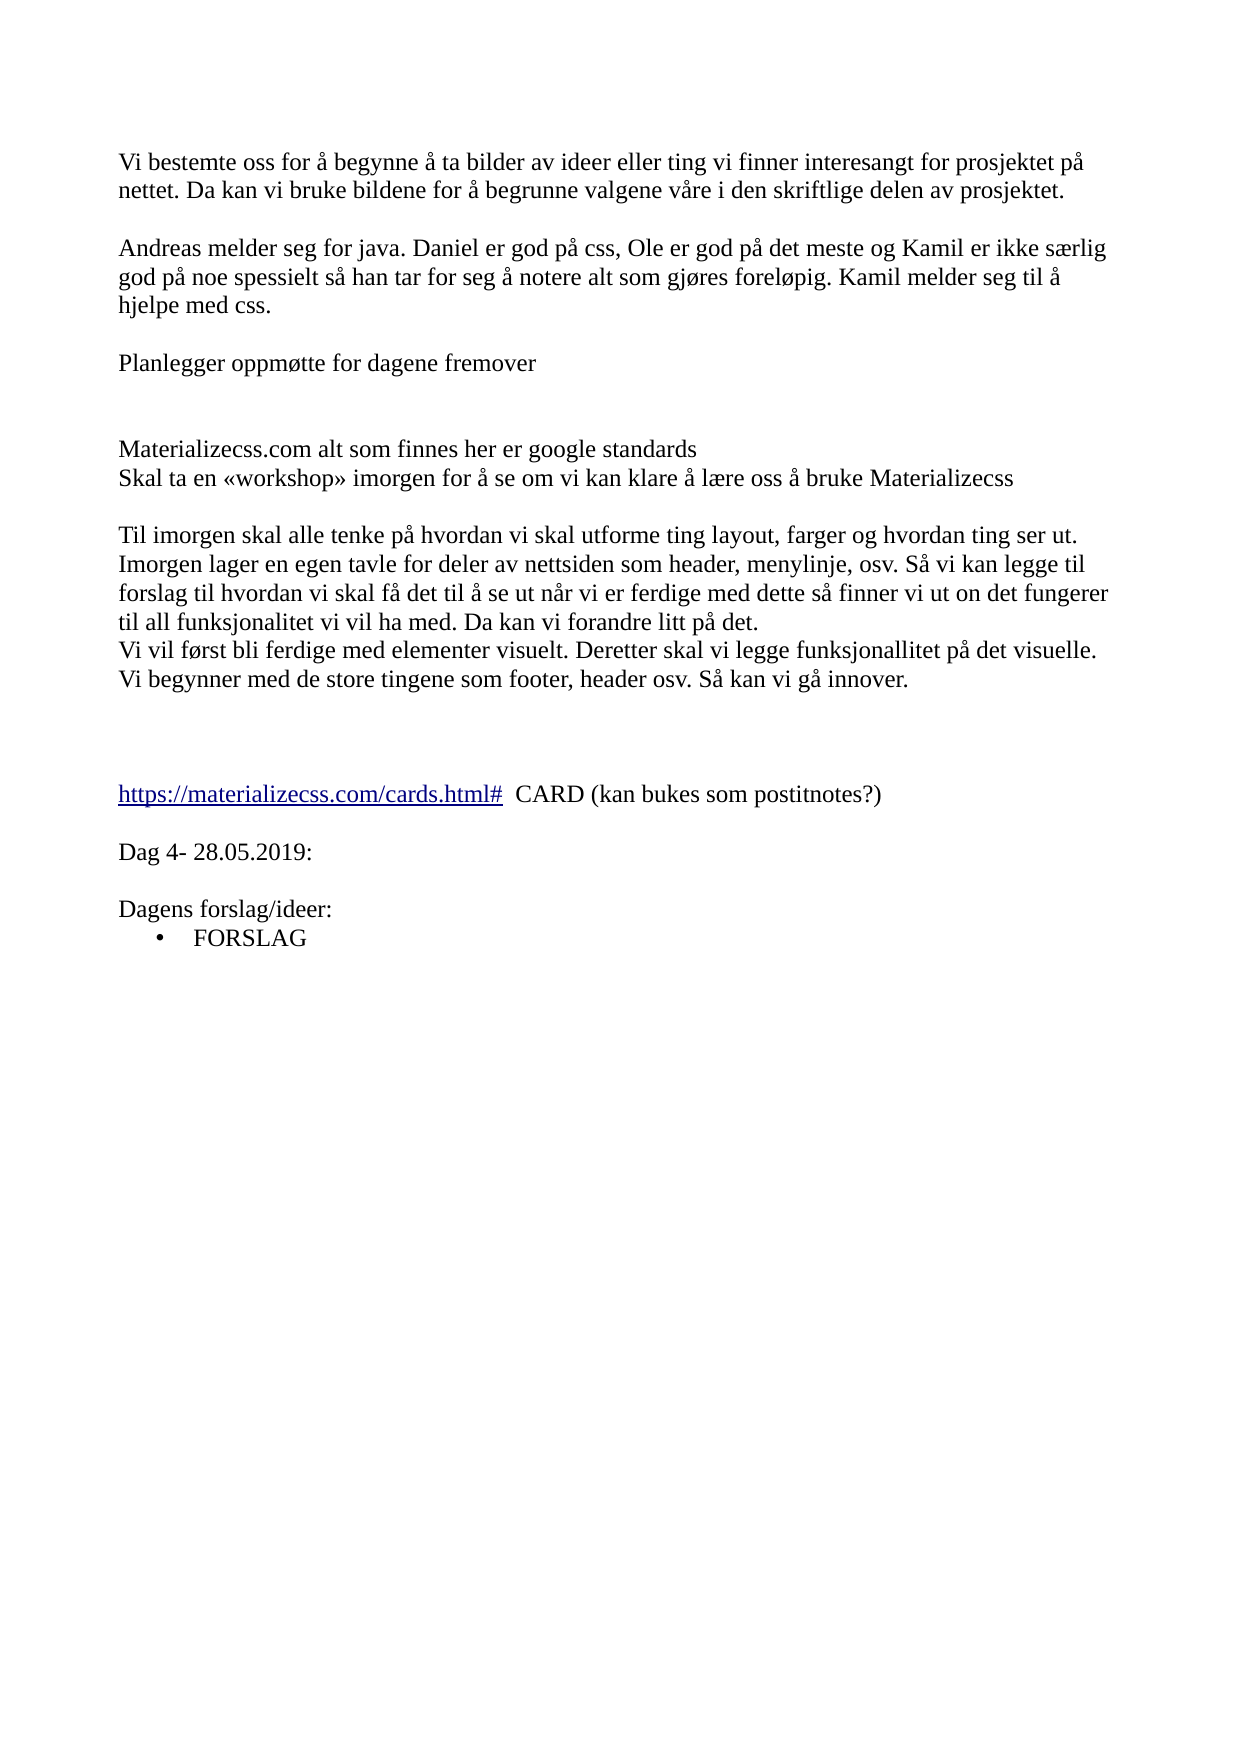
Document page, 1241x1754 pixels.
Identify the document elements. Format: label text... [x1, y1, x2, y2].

text Til imorgen skal alle tenke på hvordan vi skal utforme ting layout, farger og hvordan ting ser ut. Imorgen lager en egen tavle for deler av nettsiden som header, menylinje, osv. Så vi kan legge til forslag til hvordan vi skal få det til å se ut når vi er ferdige med dette så finner vi ut on det fungerer til all funksjonalitet vi vil ha med. Da kan vi forandre litt på det. [118, 521, 1122, 636]
text Andreas melder seg for java. Daniel er god på css, Ole er god på det meste og Kamil er ikke særlig god på noe spessielt så han tar for seg å notere alt som gjøres foreløpig. Kamil melder seg til å hjelpe med css. [118, 233, 1122, 319]
text Vi vil først bli ferdige med elementer visuelt. Deretter skal vi legge funksjonallitet på det visuelle. [118, 636, 1122, 664]
text Materializecss.com alt som finnes her er google standards [118, 434, 1122, 463]
text Planlegger oppmøtte for dagene fremover [118, 348, 1122, 377]
text Vi begynner med de store tingene som footer, header osv. Så kan vi gå innover. [118, 664, 1122, 693]
list FORSLAG [156, 923, 1122, 952]
text Dagens forslag/ideer: [118, 894, 1122, 923]
text Vi bestemte oss for å begynne å ta bilder av ideer eller ting vi finner interesangt for prosjektet på nettet. Da kan vi bruke bildene for å begrunne valgene våre i den skriftlige delen av prosjektet. [118, 147, 1122, 204]
text https://materializecss.com/cards.html# CARD (kan bukes som postitnotes?) [118, 779, 1122, 808]
text Skal ta en «workshop» imorgen for å se om vi kan klare å lære oss å bruke Materializecss [118, 463, 1122, 492]
text Dag 4- 28.05.2019: [118, 837, 1122, 866]
